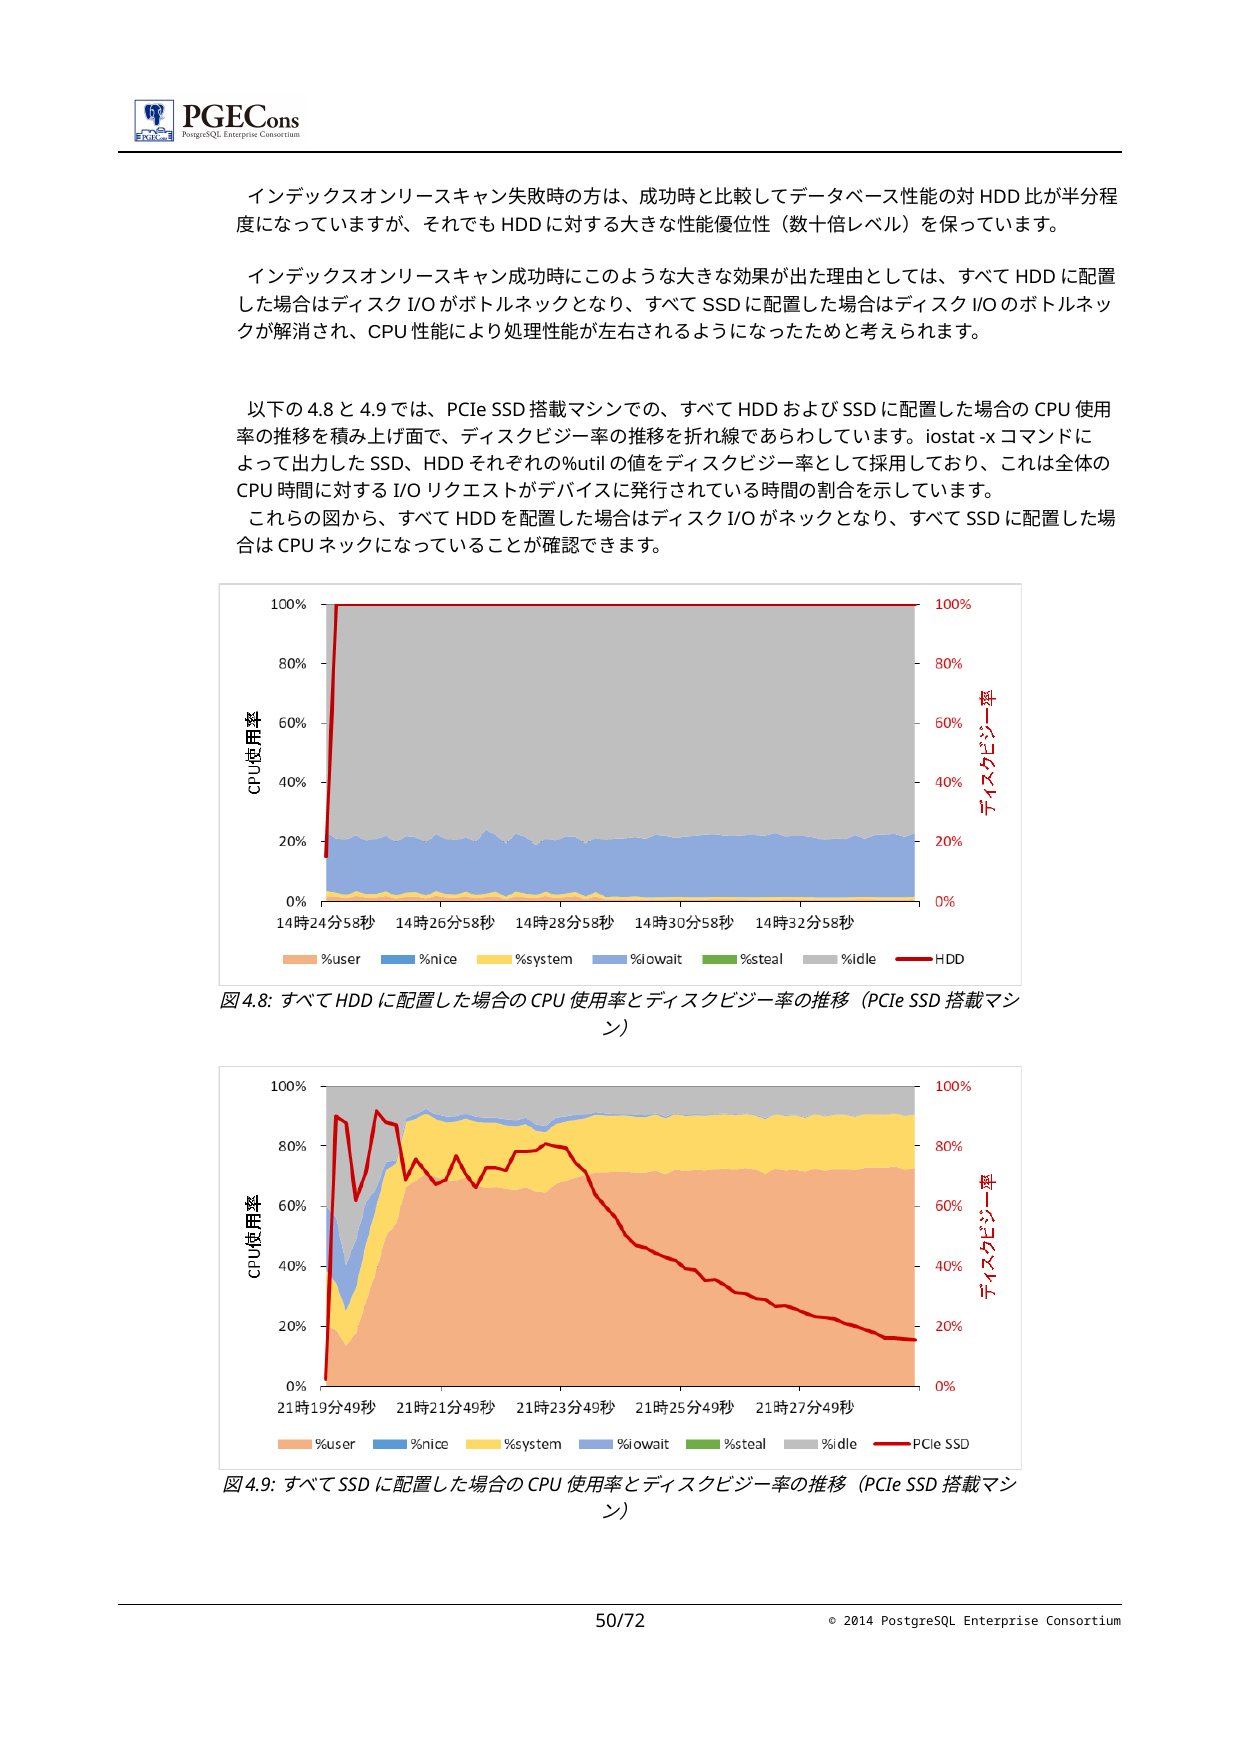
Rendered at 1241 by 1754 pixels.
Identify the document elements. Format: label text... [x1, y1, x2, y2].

text インデックスオンリースキャン失敗時の方は、成功時と比較してデータベース性能の対HDD比が半分程度になっていますが、それでもHDDに対する大きな性能優位性（数十倍レベル）を保っています。 [236, 182, 1122, 236]
text 以下の図 4.8と図 4.9では、PCIe SSD搭載マシンでの、すべてHDDおよびSSDに配置した場合のCPU使用率の推移を積み上げ面で、ディスクビジー率の推移を折れ線であらわしています。iostat -xコマンドによって出力したSSD、HDDそれぞれの%utilの値をディスクビジー率として採用しており、これは全体のCPU時間に対するI/Oリクエストがデバイスに発行されている時間の割合を示しています。 [236, 394, 1122, 503]
text 図 4.8: すべてHDDに配置した場合のCPU使用率とディスクビジー率の推移（PCIe SSD搭載マシン） [218, 986, 1022, 1040]
picture [218, 583, 1022, 986]
picture [218, 1066, 1022, 1470]
picture [128, 94, 306, 147]
text これらの図から、すべてHDDを配置した場合はディスクI/Oがネックとなり、すべてSSDに配置した場合はCPUネックになっていることが確認できます。 [236, 503, 1122, 558]
text インデックスオンリースキャン成功時にこのような大きな効果が出た理由としては、すべてHDDに配置した場合はディスクI/Oがボトルネックとなり、すべてSSDに配置した場合はディスクI/Oのボトルネックが解消され、CPU性能により処理性能が左右されるようになったためと考えられます。 [236, 262, 1122, 343]
text 図 4.9: すべてSSDに配置した場合のCPU使用率とディスクビジー率の推移（PCIe SSD搭載マシン） [218, 1470, 1022, 1524]
